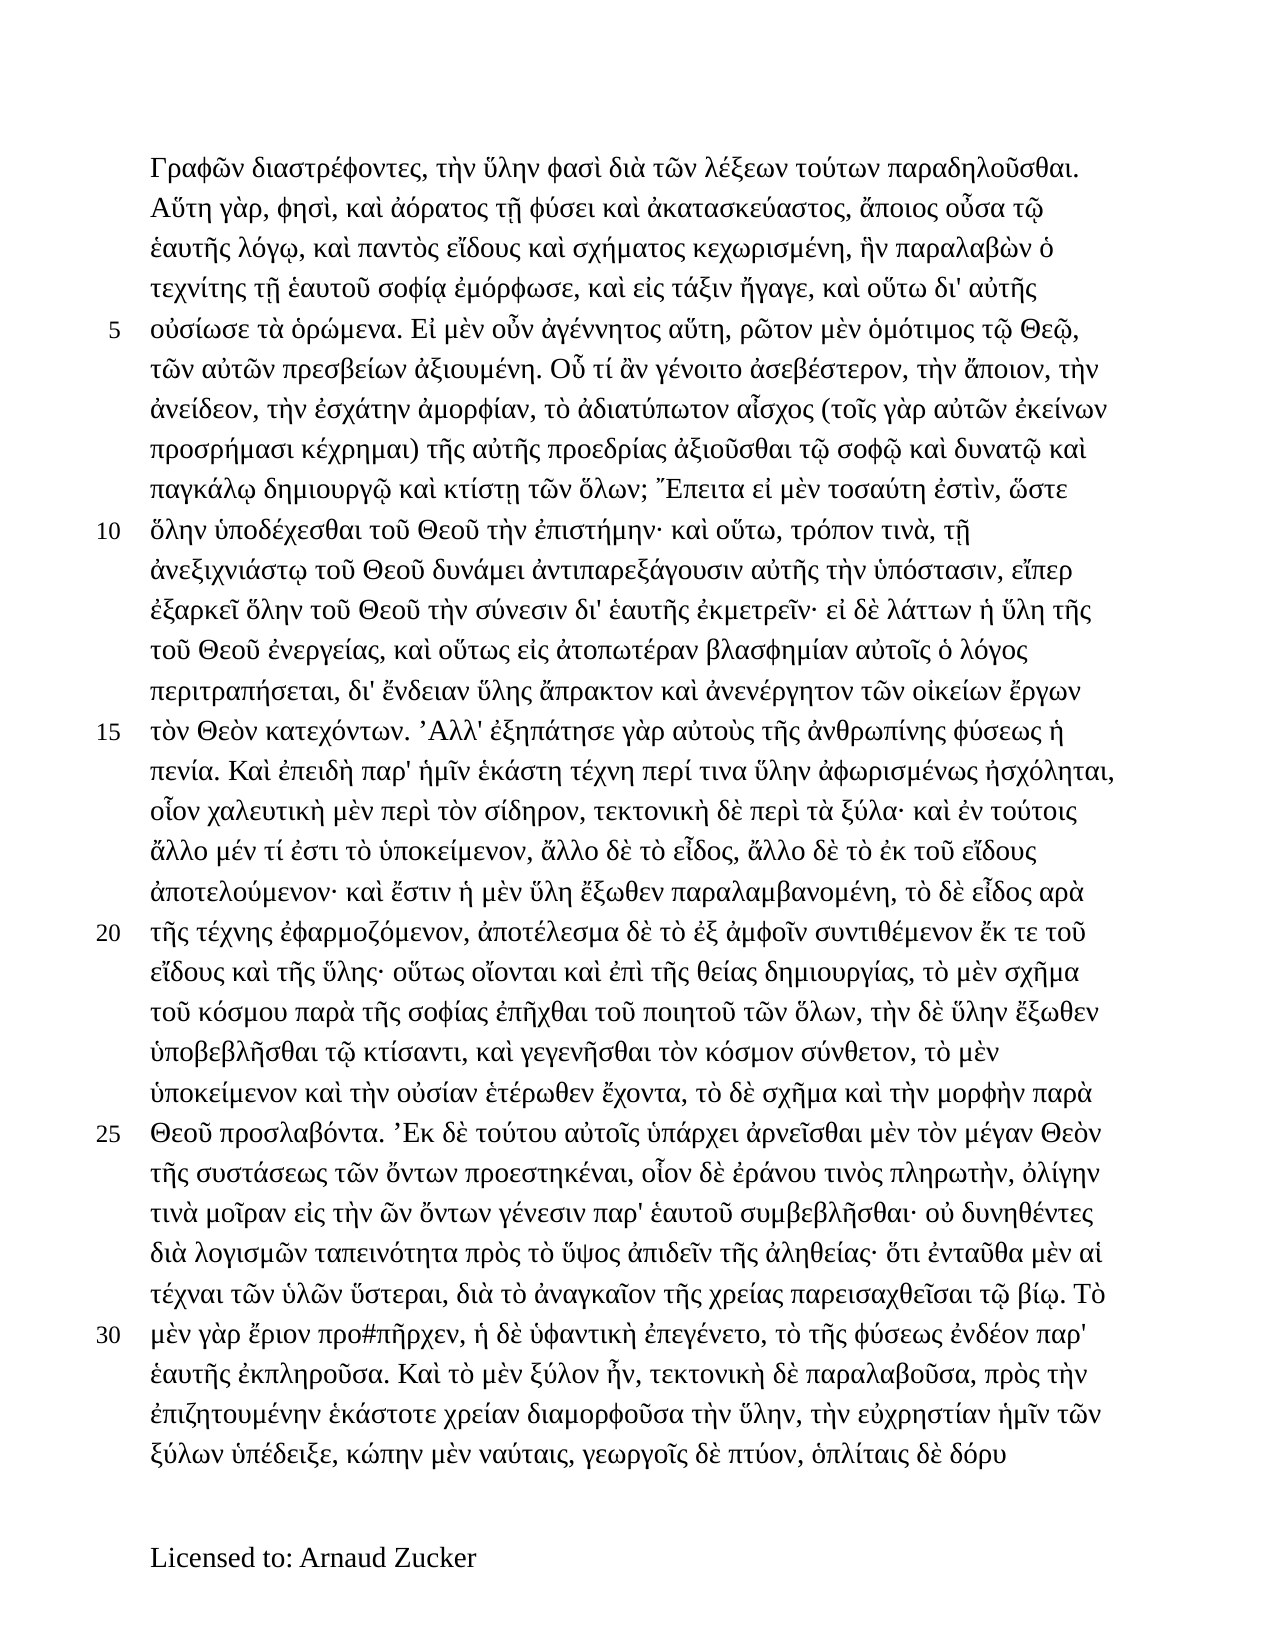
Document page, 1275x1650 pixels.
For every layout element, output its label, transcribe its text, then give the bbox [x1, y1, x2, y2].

text Γραϕῶν διαστρέϕοντες, τὴν ὕλην ϕασὶ διὰ τῶν λέξεων τούτων παραδηλοῦσθαι. Αὕτη γὰρ, ϕησὶ, καὶ ἀόρατος τῇ ϕύσει καὶ ἀκατασκεύαστος, ἄποιος οὖσα τῷ ἑαυτῆς λόγῳ, καὶ παντὸς εἴδους καὶ σχήματος κεχωρισμένη, ἣν παραλαβὼν ὁ τεχνίτης τῇ ἑαυτοῦ σοϕίᾳ ἐμόρϕωσε, καὶ εἰς τάξιν ἤγαγε, καὶ οὕτω δι' αὐτῆς οὐσίωσε τὰ ὁρώμενα. Εἰ μὲν οὖν ἀγέννητος αὕτη, ρῶτον μὲν ὁμότιμος τῷ Θεῷ, τῶν αὐτῶν πρεσβείων ἀξιουμένη. Οὗ τί ἂν γένοιτο ἀσεβέστερον, τὴν ἄποιον, τὴν ἀνείδεον, τὴν ἐσχάτην ἀμορϕίαν, τὸ ἀδιατύπωτον αἶσχος (τοῖς γὰρ αὐτῶν ἐκείνων προσρήμασι κέχρημαι) τῆς αὐτῆς προεδρίας ἀξιοῦσθαι τῷ σοϕῷ καὶ δυνατῷ καὶ παγκάλῳ δημιουργῷ καὶ κτίστῃ τῶν ὅλων; ῎Επειτα εἰ μὲν τοσαύτη ἐστὶν, ὥστε ὅλην ὑποδέχεσθαι τοῦ Θεοῦ τὴν ἐπιστήμην· καὶ οὕτω, τρόπον τινὰ, τῇ ἀνεξιχνιάστῳ τοῦ Θεοῦ δυνάμει ἀντιπαρεξάγουσιν αὐτῆς τὴν ὑπόστασιν, εἴπερ ἐξαρκεῖ ὅλην τοῦ Θεοῦ τὴν σύνεσιν δι' ἑαυτῆς ἐκμετρεῖν· εἰ δὲ λάττων ἡ ὕλη τῆς τοῦ Θεοῦ ἐνεργείας, καὶ οὕτως εἰς ἀτοπωτέραν βλασϕημίαν αὐτοῖς ὁ λόγος περιτραπήσεται, δι' ἔνδειαν ὕλης ἄπρακτον καὶ ἀνενέργητον τῶν οἰκείων ἔργων τὸν Θεὸν κατεχόντων. ’Αλλ' ἐξηπάτησε γὰρ αὐτοὺς τῆς ἀνθρωπίνης ϕύσεως ἡ πενία. Καὶ ἐπειδὴ παρ' ἡμῖν ἑκάστη τέχνη περί τινα ὕλην ἀϕωρισμένως ἠσχόληται, οἷον χαλευτικὴ μὲν περὶ τὸν σίδηρον, τεκτονικὴ δὲ περὶ τὰ ξύλα· καὶ ἐν τούτοις ἄλλο μέν τί ἐστι τὸ ὑποκείμενον, ἄλλο δὲ τὸ εἶδος, ἄλλο δὲ τὸ ἐκ τοῦ εἴδους ἀποτελούμενον· καὶ ἔστιν ἡ μὲν ὕλη ἔξωθεν παραλαμβανομένη, τὸ δὲ εἶδος αρὰ τῆς τέχνης ἐϕαρμοζόμενον, ἀποτέλεσμα δὲ τὸ ἐξ ἀμϕοῖν συντιθέμενον ἔκ τε τοῦ εἴδους καὶ τῆς ὕλης· οὕτως οἴονται καὶ ἐπὶ τῆς θείας δημιουργίας, τὸ μὲν σχῆμα τοῦ κόσμου παρὰ τῆς σοϕίας ἐπῆχθαι τοῦ ποιητοῦ τῶν ὅλων, τὴν δὲ ὕλην ἔξωθεν ὑποβεβλῆσθαι τῷ κτίσαντι, καὶ γεγενῆσθαι τὸν κόσμον σύνθετον, τὸ μὲν ὑποκείμενον καὶ τὴν οὐσίαν ἑτέρωθεν ἔχοντα, τὸ δὲ σχῆμα καὶ τὴν μορϕὴν παρὰ Θεοῦ προσλαβόντα. ’Εκ δὲ τούτου αὐτοῖς ὑπάρχει ἀρνεῖσθαι μὲν τὸν μέγαν Θεὸν τῆς συστάσεως τῶν ὄντων προεστηκέναι, οἷον δὲ ἐράνου τινὸς πληρωτὴν, ὀλίγην τινὰ μοῖραν εἰς τὴν ῶν ὄντων γένεσιν παρ' ἑαυτοῦ συμβεβλῆσθαι· οὐ δυνηθέντες διὰ λογισμῶν ταπεινότητα πρὸς τὸ ὕψος ἀπιδεῖν τῆς ἀληθείας· ὅτι ἐνταῦθα μὲν αἱ τέχναι τῶν ὑλῶν ὕστεραι, διὰ τὸ ἀναγκαῖον τῆς χρείας παρεισαχθεῖσαι τῷ βίῳ. Τὸ μὲν γὰρ ἔριον προ#πῆρχεν, ἡ δὲ ὑϕαντικὴ ἐπεγένετο, τὸ τῆς ϕύσεως ἐνδέον παρ' ἑαυτῆς ἐκπληροῦσα. Καὶ τὸ μὲν ξύλον ἦν, τεκτονικὴ δὲ παραλαβοῦσα, πρὸς τὴν ἐπιζητουμένην ἑκάστοτε χρείαν διαμορϕοῦσα τὴν ὕλην, τὴν εὐχρηστίαν ἡμῖν τῶν ξύλων ὑπέδειξε, κώπην μὲν ναύταις, γεωργοῖς δὲ πτύον, ὁπλίταις δὲ δόρυ [150, 150, 1125, 1470]
